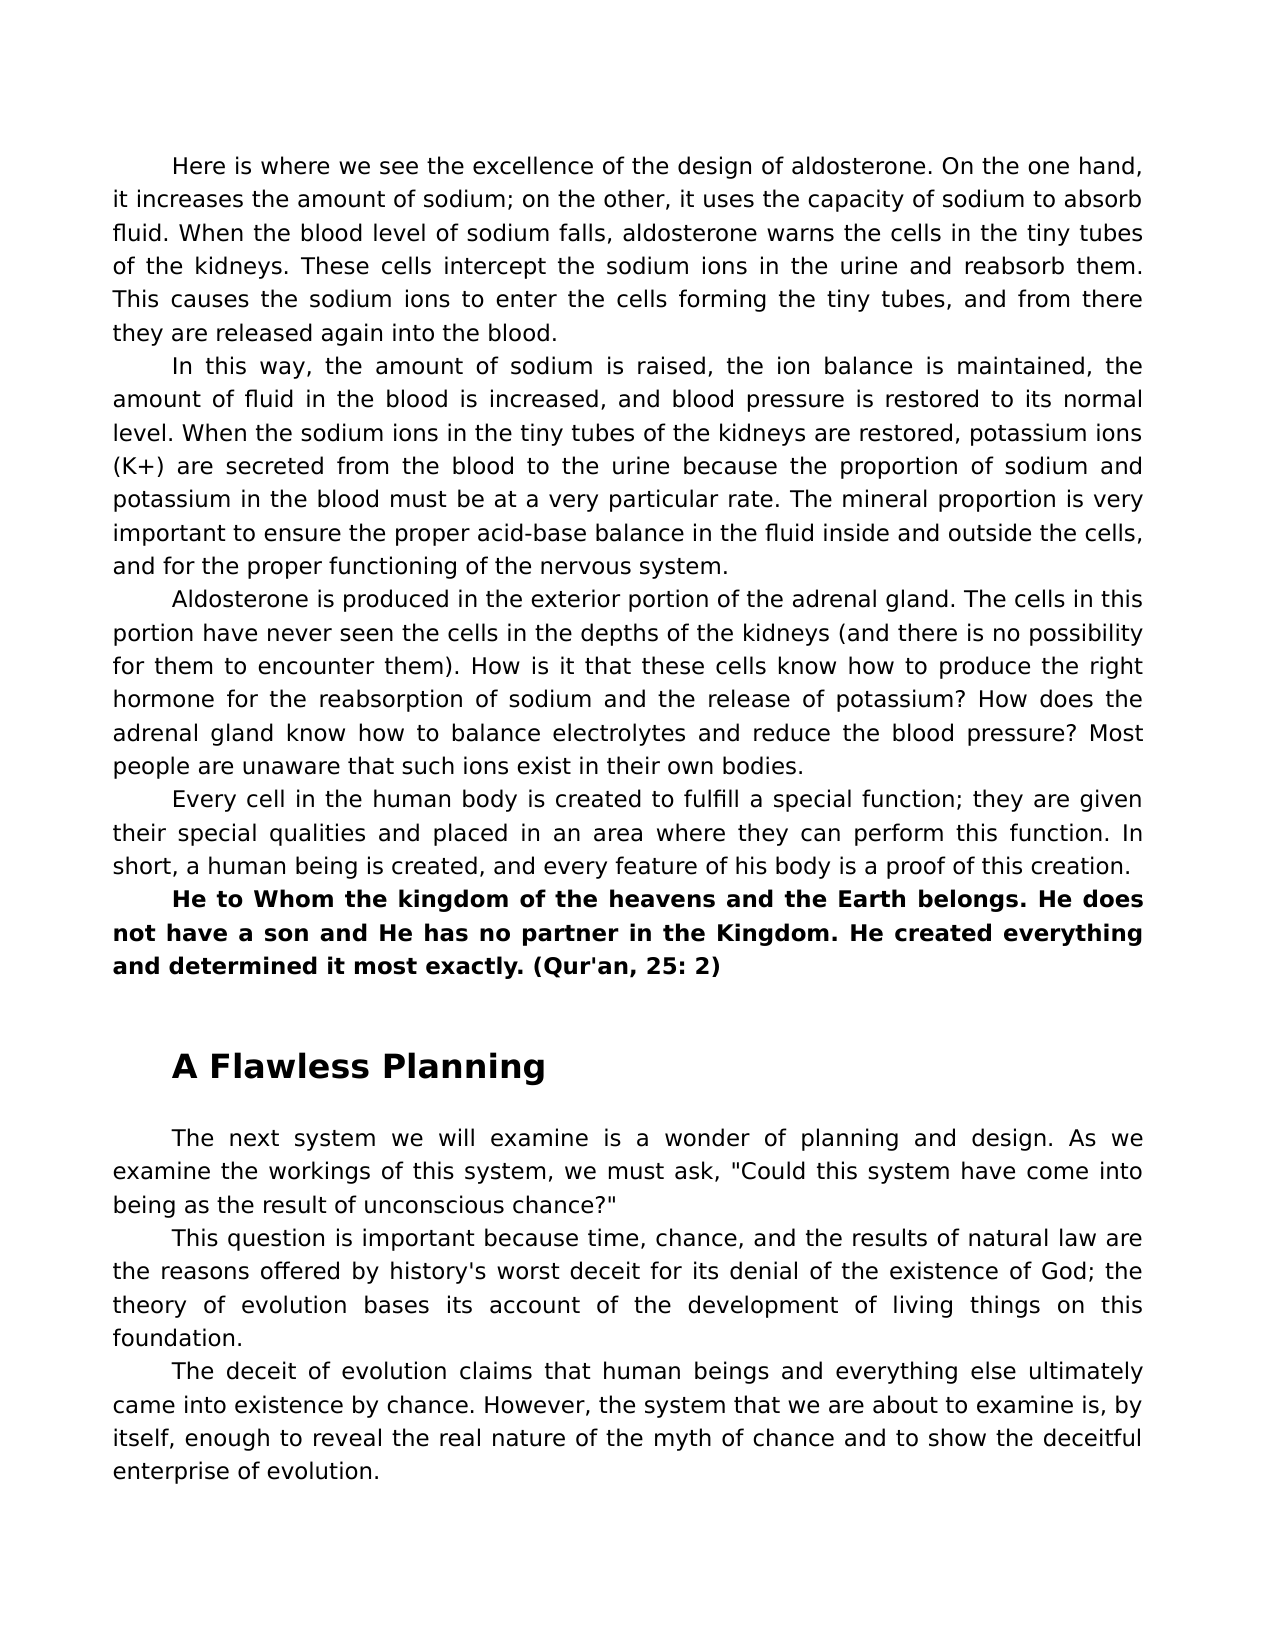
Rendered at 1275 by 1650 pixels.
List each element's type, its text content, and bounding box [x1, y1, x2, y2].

text Every cell in the human body is created to fulfill a special function; they are given their special qualities and placed in an area where they can perform this function. In short, a human being is created, and every feature of his body is a proof of this creation. [112, 781, 1145, 881]
text The deceit of evolution claims that human beings and everything else ultimately came into existence by chance. However, the system that we are about to examine is, by itself, enough to reveal the real nature of the myth of chance and to show the deceitful enterprise of evolution. [112, 1353, 1145, 1486]
text A Flawless Planning [112, 1048, 1145, 1086]
text The next system we will examine is a wonder of planning and design. As we examine the workings of this system, we must ask, "Could this system have come into being as the result of unconscious chance?" [112, 1120, 1145, 1220]
text He to Whom the kingdom of the heavens and the Earth belongs. He does not have a son and He has no partner in the Kingdom. He created everything and determined it most exactly. (Qur'an, 25: 2) [112, 881, 1145, 981]
text Aldosterone is produced in the exterior portion of the adrenal gland. The cells in this portion have never seen the cells in the depths of the kidneys (and there is no possibility for them to encounter them). How is it that these cells know how to produce the right hormone for the reabsorption of sodium and the release of potassium? How does the adrenal gland know how to balance electrolytes and reduce the blood pressure? Most people are unaware that such ions exist in their own bodies. [112, 581, 1145, 781]
text Here is where we see the excellence of the design of aldosterone. On the one hand, it increases the amount of sodium; on the other, it uses the capacity of sodium to absorb fluid. When the blood level of sodium falls, aldosterone warns the cells in the tiny tubes of the kidneys. These cells intercept the sodium ions in the urine and reabsorb them. This causes the sodium ions to enter the cells forming the tiny tubes, and from there they are released again into the blood. [112, 148, 1145, 348]
text This question is important because time, chance, and the results of natural law are the reasons offered by history's worst deceit for its denial of the existence of God; the theory of evolution bases its account of the development of living things on this foundation. [112, 1220, 1145, 1353]
text In this way, the amount of sodium is raised, the ion balance is maintained, the amount of fluid in the blood is increased, and blood pressure is restored to its normal level. When the sodium ions in the tiny tubes of the kidneys are restored, potassium ions (K+) are secreted from the blood to the urine because the proportion of sodium and potassium in the blood must be at a very particular rate. The mineral proportion is very important to ensure the proper acid-base balance in the fluid inside and outside the cells, and for the proper functioning of the nervous system. [112, 348, 1145, 581]
